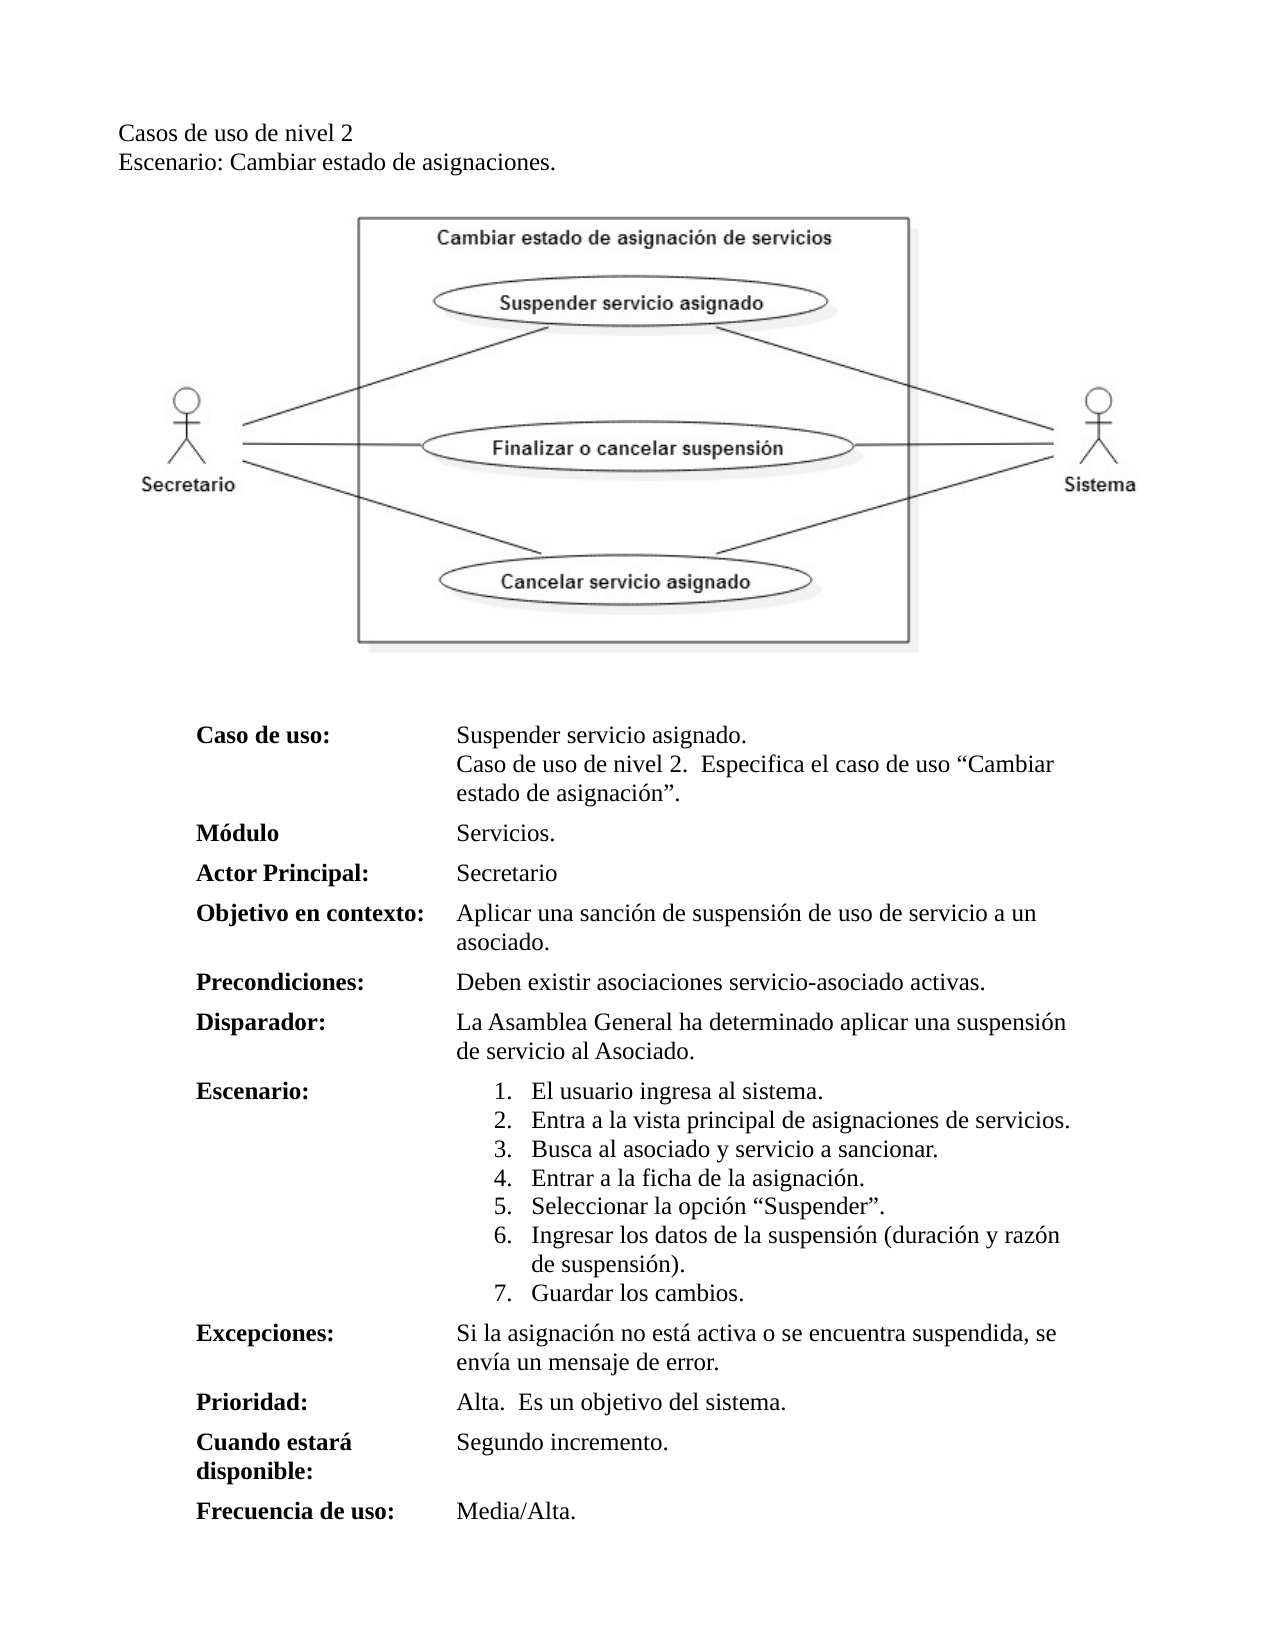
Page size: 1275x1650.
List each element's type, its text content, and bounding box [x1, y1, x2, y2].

table_cell Disparador: [190, 1002, 451, 1071]
table_cell Si la asignación no está activa o se encuentra suspendida, se envía un mensaje de error. [451, 1312, 1093, 1381]
table_header Caso de uso: [190, 715, 451, 812]
table_cell Objetivo en contexto: [190, 893, 451, 962]
table_cell Escenario: [190, 1071, 451, 1312]
text Casos de uso de nivel 2 [118, 118, 1157, 147]
table_cell Precondiciones: [190, 962, 451, 1002]
table_cell Actor Principal: [190, 853, 451, 893]
table_cell El usuario ingresa al sistema. Entra a la vista principal de asignaciones de servicios. Busca al asociado y servicio a sancionar. Entrar a la ficha de la asignación. Seleccionar la opción “Suspender”. Ingresar los datos de la suspensión (duración y razón de suspensión). Guardar los cambios. [451, 1071, 1093, 1312]
table_cell La Asamblea General ha determinado aplicar una suspensión de servicio al Asociado. [451, 1002, 1093, 1071]
table_cell Secretario [451, 853, 1093, 893]
table_cell Prioridad: [190, 1381, 451, 1421]
text Escenario: Cambiar estado de asignaciones. [118, 147, 1157, 176]
table_cell Cuando estará disponible: [190, 1421, 451, 1490]
table_header Suspender servicio asignado. Caso de uso de nivel 2. Especifica el caso de uso “Cambiar estado de asignación”. [451, 715, 1093, 812]
table_cell Alta. Es un objetivo del sistema. [451, 1381, 1093, 1421]
table_cell Media/Alta. [451, 1490, 1093, 1531]
table_cell Segundo incremento. [451, 1421, 1093, 1490]
table_cell Aplicar una sanción de suspensión de uso de servicio a un asociado. [451, 893, 1093, 962]
table_cell Frecuencia de uso: [190, 1490, 451, 1531]
table_cell Servicios. [451, 812, 1093, 852]
table_cell Módulo [190, 812, 451, 852]
picture [118, 204, 1157, 657]
table_cell Deben existir asociaciones servicio-asociado activas. [451, 962, 1093, 1002]
table_cell Excepciones: [190, 1312, 451, 1381]
